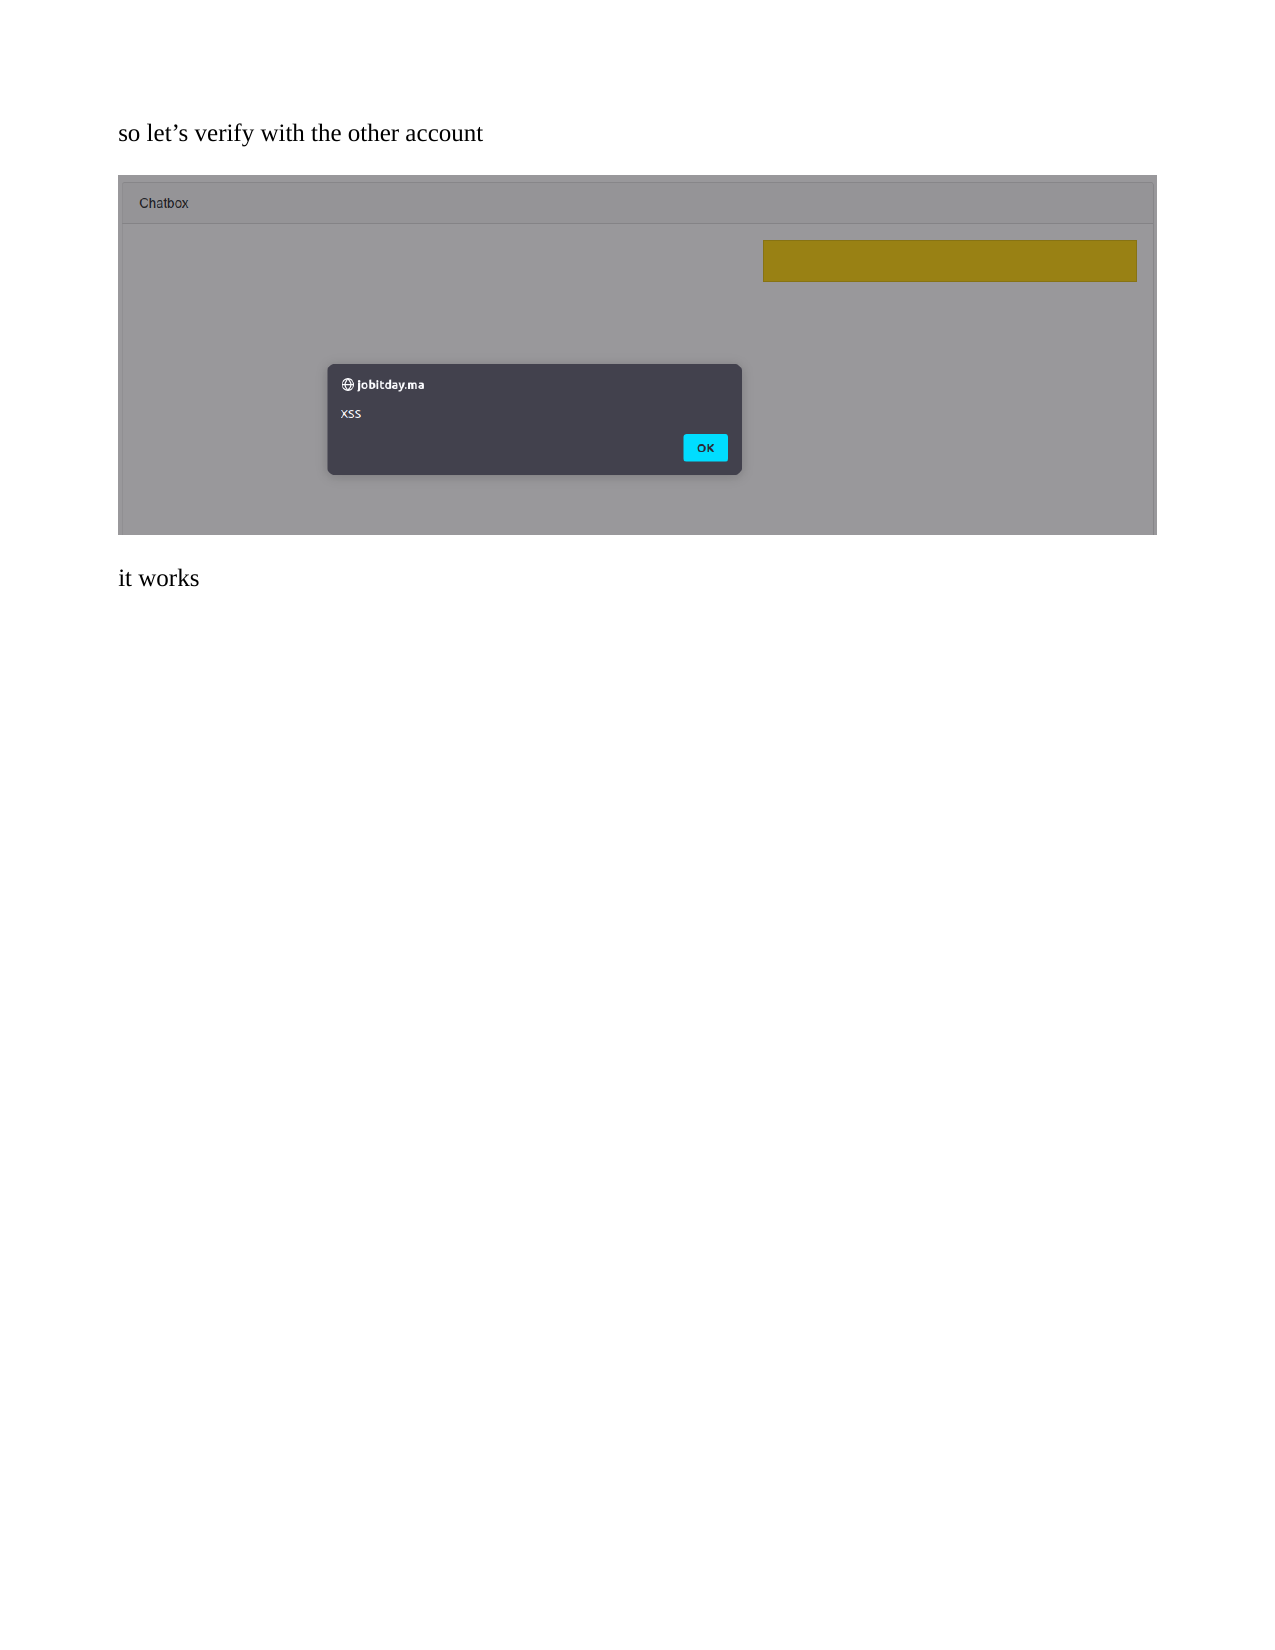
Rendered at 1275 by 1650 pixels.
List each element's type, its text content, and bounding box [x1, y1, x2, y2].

text so let’s verify with the other account [118, 118, 1157, 147]
text it works [118, 563, 1157, 592]
picture [118, 175, 1157, 535]
